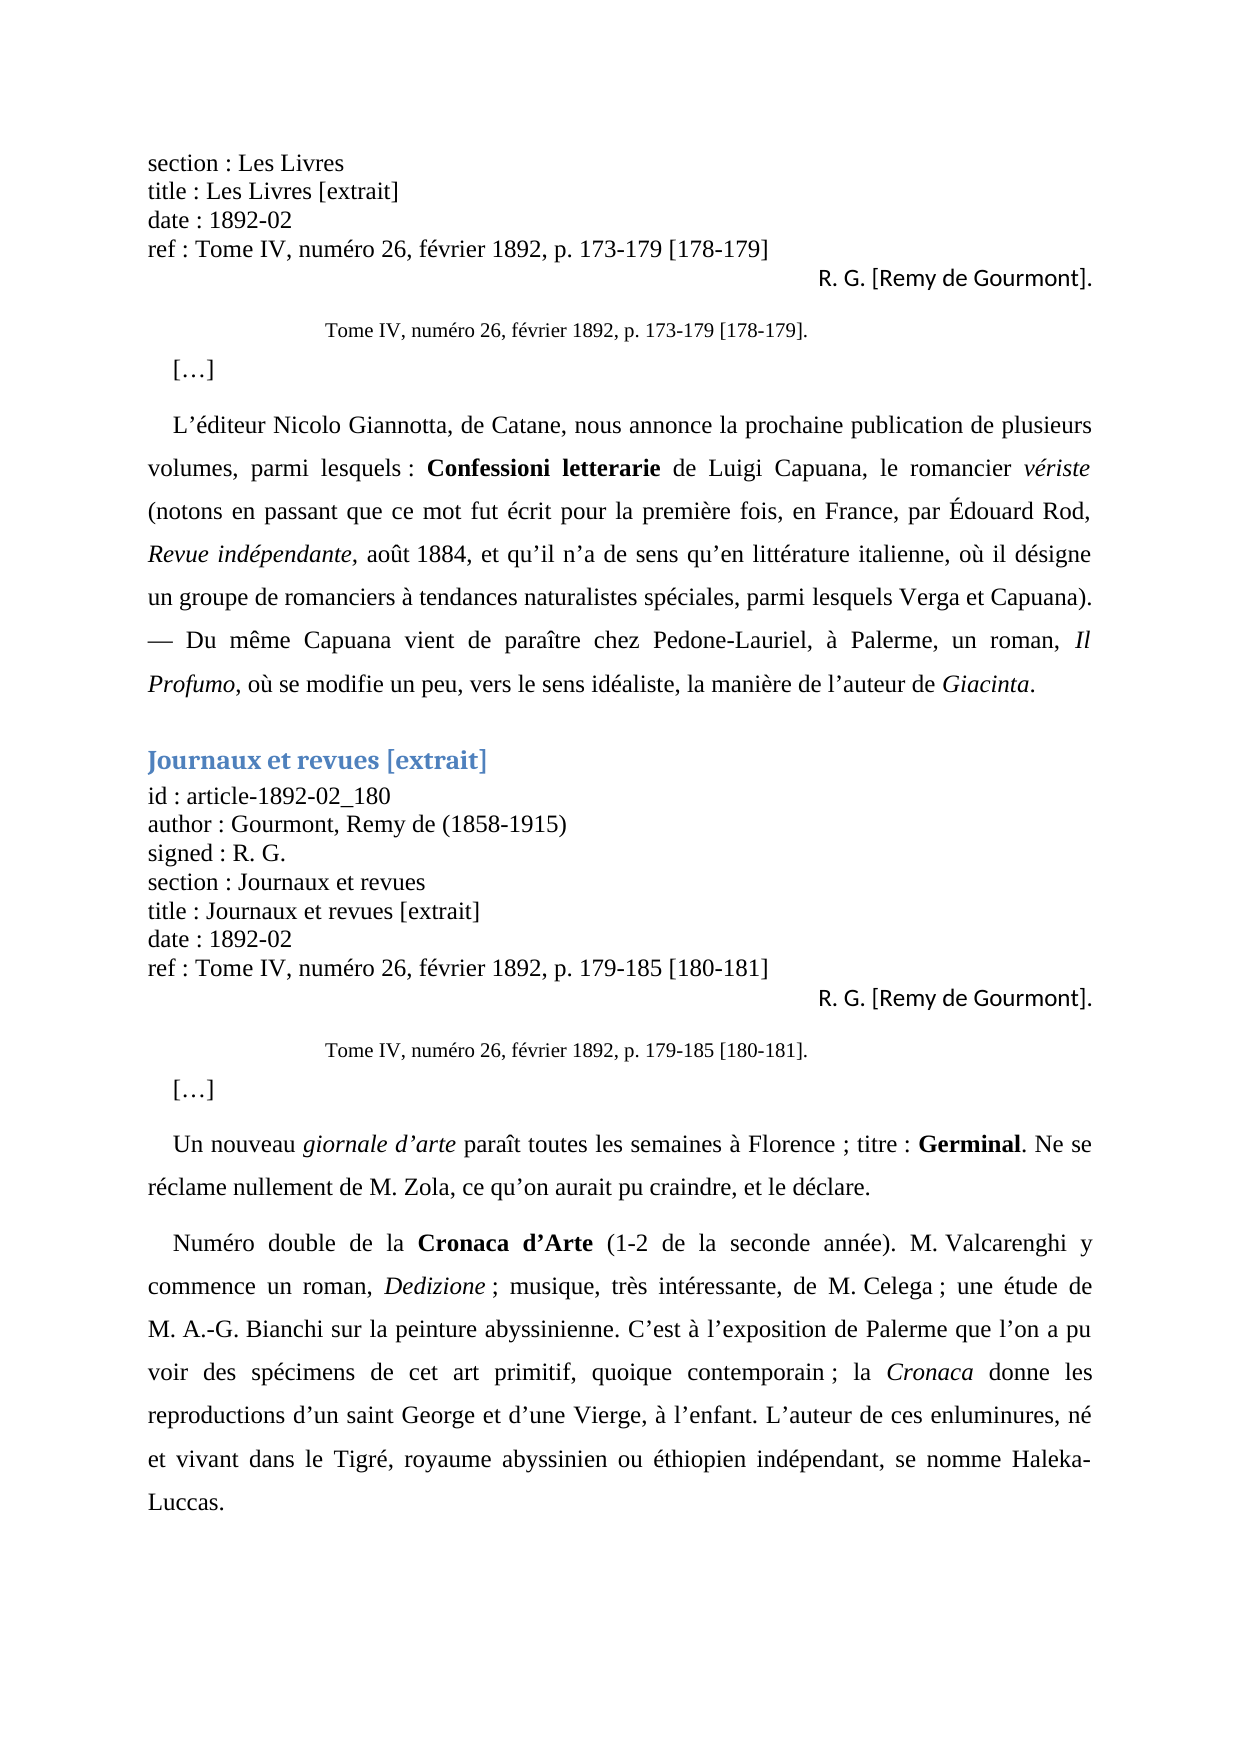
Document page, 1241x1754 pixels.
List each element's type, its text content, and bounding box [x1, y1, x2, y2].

text id : article-1892-02_180 [148, 781, 1093, 809]
text title : Journaux et revues [extrait] [148, 896, 1093, 924]
text section : Les Livres [148, 148, 1093, 176]
text ref : Tome IV, numéro 26, février 1892, p. 179-185 [180-181] [148, 953, 1093, 982]
text signed : R. G. [148, 838, 1093, 867]
text R. G. [Remy de Gourmont]. [148, 982, 1093, 1013]
text […] [148, 354, 1093, 383]
text date : 1892-02 [148, 924, 1093, 953]
text Un nouveau giornale d’arte paraît toutes les semaines à Florence ; titre : Germinal. Ne se réclame nullement de M. Zola, ce qu’on aurait pu craindre, et le déclare. [148, 1129, 1093, 1201]
text L’éditeur Nicolo Giannotta, de Catane, nous annonce la prochaine publication de plusieurs volumes, parmi lesquels : Confessioni letterarie de Luigi Capuana, le romancier vériste (notons en passant que ce mot fut écrit pour la première fois, en France, par Édouard Rod, Revue indépendante, août 1884, et qu’il n’a de sens qu’en littérature italienne, où il désigne un groupe de romanciers à tendances naturalistes spéciales, parmi lesquels Verga et Capuana). — Du même Capuana vient de paraître chez Pedone-Lauriel, à Palerme, un roman, Il Profumo, où se modifie un peu, vers le sens idéaliste, la manière de l’auteur de Giacinta. [148, 410, 1093, 697]
text author : Gourmont, Remy de (1858-1915) [148, 809, 1093, 838]
text Tome IV, numéro 26, février 1892, p. 179-185 [180-181]. [325, 1038, 1093, 1062]
text […] [148, 1074, 1093, 1102]
text ref : Tome IV, numéro 26, février 1892, p. 173-179 [178-179] [148, 234, 1093, 263]
text Tome IV, numéro 26, février 1892, p. 173-179 [178-179]. [325, 318, 1093, 342]
text Numéro double de la Cronaca d’Arte (1-2 de la seconde année). M. Valcarenghi y commence un roman, Dedizione ; musique, très intéressante, de M. Celega ; une étude de M. A.-G. Bianchi sur la peinture abyssinienne. C’est à l’exposition de Palerme que l’on a pu voir des spécimens de cet art primitif, quoique contemporain ; la Cronaca donne les reproductions d’un saint George et d’une Vierge, à l’enfant. L’auteur de ces enluminures, né et vivant dans le Tigré, royaume abyssinien ou éthiopien indépendant, se nomme Haleka-Luccas. [148, 1228, 1093, 1516]
text R. G. [Remy de Gourmont]. [148, 263, 1093, 293]
text date : 1892-02 [148, 205, 1093, 234]
subtitle Journaux et revues [extrait] [148, 745, 1093, 776]
text section : Journaux et revues [148, 867, 1093, 896]
text title : Les Livres [extrait] [148, 176, 1093, 205]
